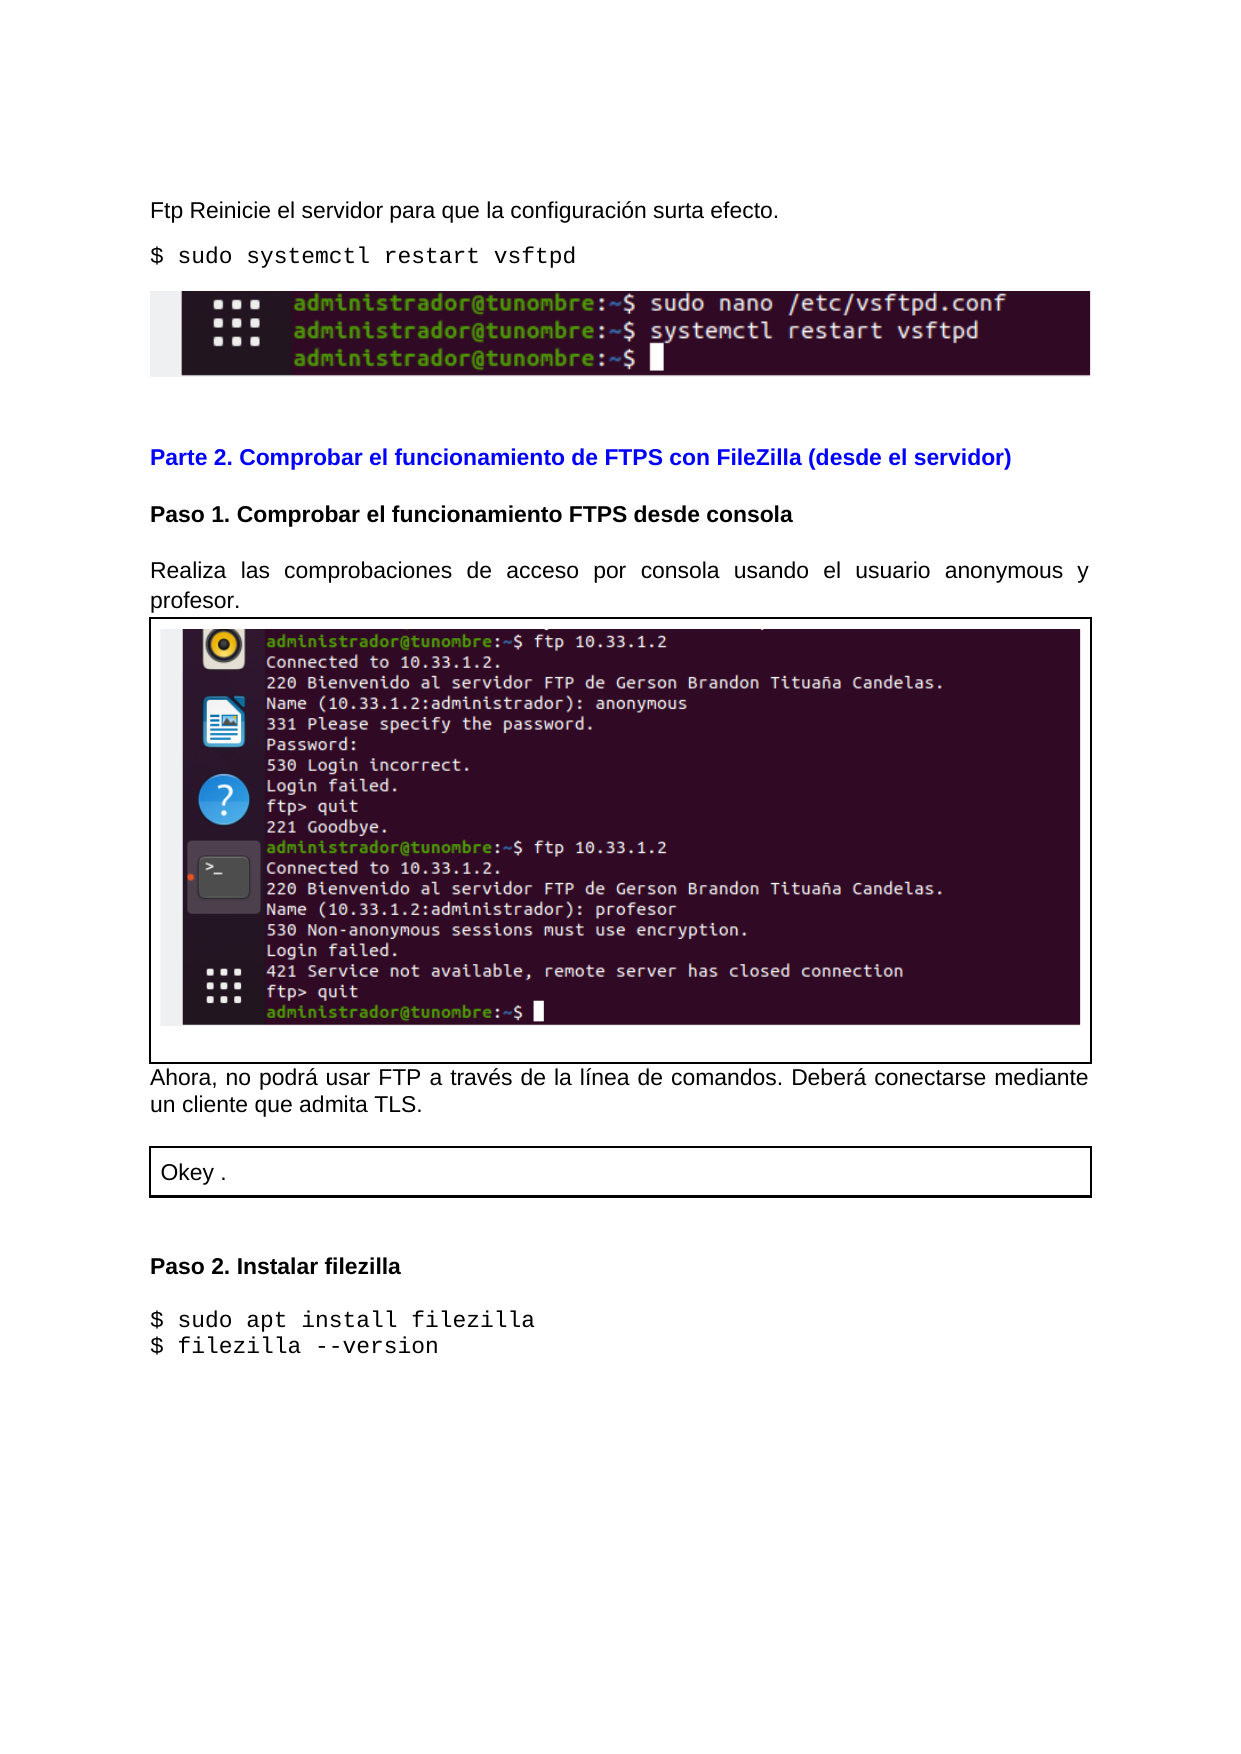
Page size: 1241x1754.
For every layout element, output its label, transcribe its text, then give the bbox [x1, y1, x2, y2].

subtitle Parte 2. Comprobar el funcionamiento de FTPS con FileZilla (desde el servidor) [150, 444, 1090, 470]
text Ftp Reinicie el servidor para que la configuración surta efecto. [150, 197, 1090, 223]
text Realiza las comprobaciones de acceso por consola usando el usuario anonymous y profesor. [150, 557, 1090, 613]
picture [160, 629, 1080, 1026]
text $ sudo systemctl restart vsftpd [150, 244, 1090, 270]
table_header [151, 619, 1090, 1062]
text Paso 2. Instalar filezilla [150, 1253, 1090, 1279]
text Paso 1. Comprobar el funcionamiento FTPS desde consola [150, 501, 1090, 527]
picture [150, 291, 1091, 377]
text Ahora, no podrá usar FTP a través de la línea de comandos. Deberá conectarse mediante un cliente que admita TLS. [150, 1064, 1090, 1117]
text $ sudo apt install filezilla [150, 1308, 1090, 1334]
table_header Okey . [151, 1148, 1090, 1195]
text $ filezilla --version [150, 1334, 1090, 1360]
